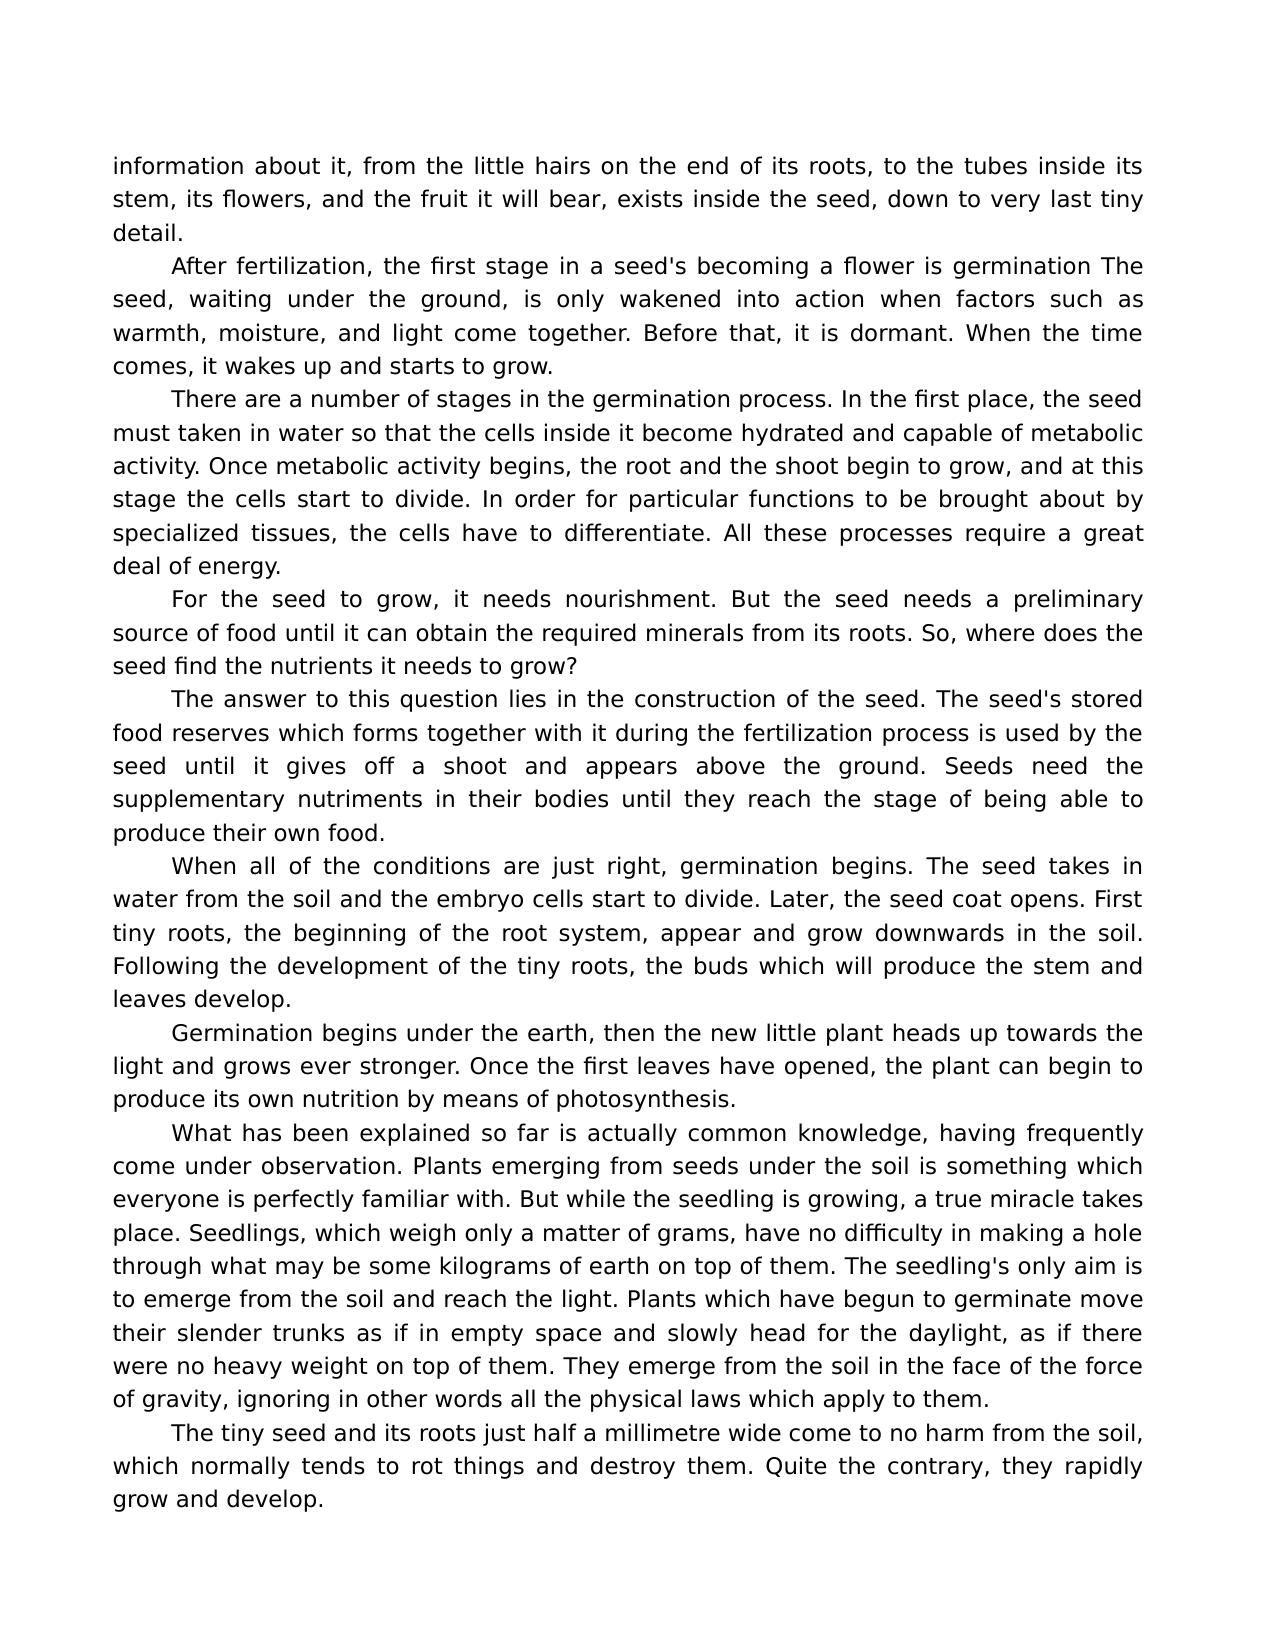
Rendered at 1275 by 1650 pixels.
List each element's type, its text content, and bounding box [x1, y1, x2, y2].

text Germination begins under the earth, then the new little plant heads up towards the light and grows ever stronger. Once the first leaves have opened, the plant can begin to produce its own nutrition by means of photosynthesis. [112, 1014, 1145, 1114]
text The answer to this question lies in the construction of the seed. The seed's stored food reserves which forms together with it during the fertilization process is used by the seed until it gives off a shoot and appears above the ground. Seeds need the supplementary nutriments in their bodies until they reach the stage of being able to produce their own food. [112, 681, 1145, 848]
text There are a number of stages in the germination process. In the first place, the seed must taken in water so that the cells inside it become hydrated and capable of metabolic activity. Once metabolic activity begins, the root and the shoot begin to grow, and at this stage the cells start to divide. In order for particular functions to be brought about by specialized tissues, the cells have to differentiate. All these processes require a great deal of energy. [112, 381, 1145, 581]
text For the seed to grow, it needs nourishment. But the seed needs a preliminary source of food until it can obtain the required minerals from its roots. So, where does the seed find the nutrients it needs to grow? [112, 581, 1145, 681]
text After fertilization, the first stage in a seed's becoming a flower is germination The seed, waiting under the ground, is only wakened into action when factors such as warmth, moisture, and light come together. Before that, it is dormant. When the time comes, it wakes up and starts to grow. [112, 248, 1145, 381]
text information about it, from the little hairs on the end of its roots, to the tubes inside its stem, its flowers, and the fruit it will bear, exists inside the seed, down to very last tiny detail. [112, 148, 1145, 248]
text What has been explained so far is actually common knowledge, having frequently come under observation. Plants emerging from seeds under the soil is something which everyone is perfectly familiar with. But while the seedling is growing, a true miracle takes place. Seedlings, which weigh only a matter of grams, have no difficulty in making a hole through what may be some kilograms of earth on top of them. The seedling's only aim is to emerge from the soil and reach the light. Plants which have begun to germinate move their slender trunks as if in empty space and slowly head for the daylight, as if there were no heavy weight on top of them. They emerge from the soil in the face of the force of gravity, ignoring in other words all the physical laws which apply to them. [112, 1114, 1145, 1414]
text When all of the conditions are just right, germination begins. The seed takes in water from the soil and the embryo cells start to divide. Later, the seed coat opens. First tiny roots, the beginning of the root system, appear and grow downwards in the soil. Following the development of the tiny roots, the buds which will produce the stem and leaves develop. [112, 848, 1145, 1014]
text The tiny seed and its roots just half a millimetre wide come to no harm from the soil, which normally tends to rot things and destroy them. Quite the contrary, they rapidly grow and develop. [112, 1414, 1145, 1514]
